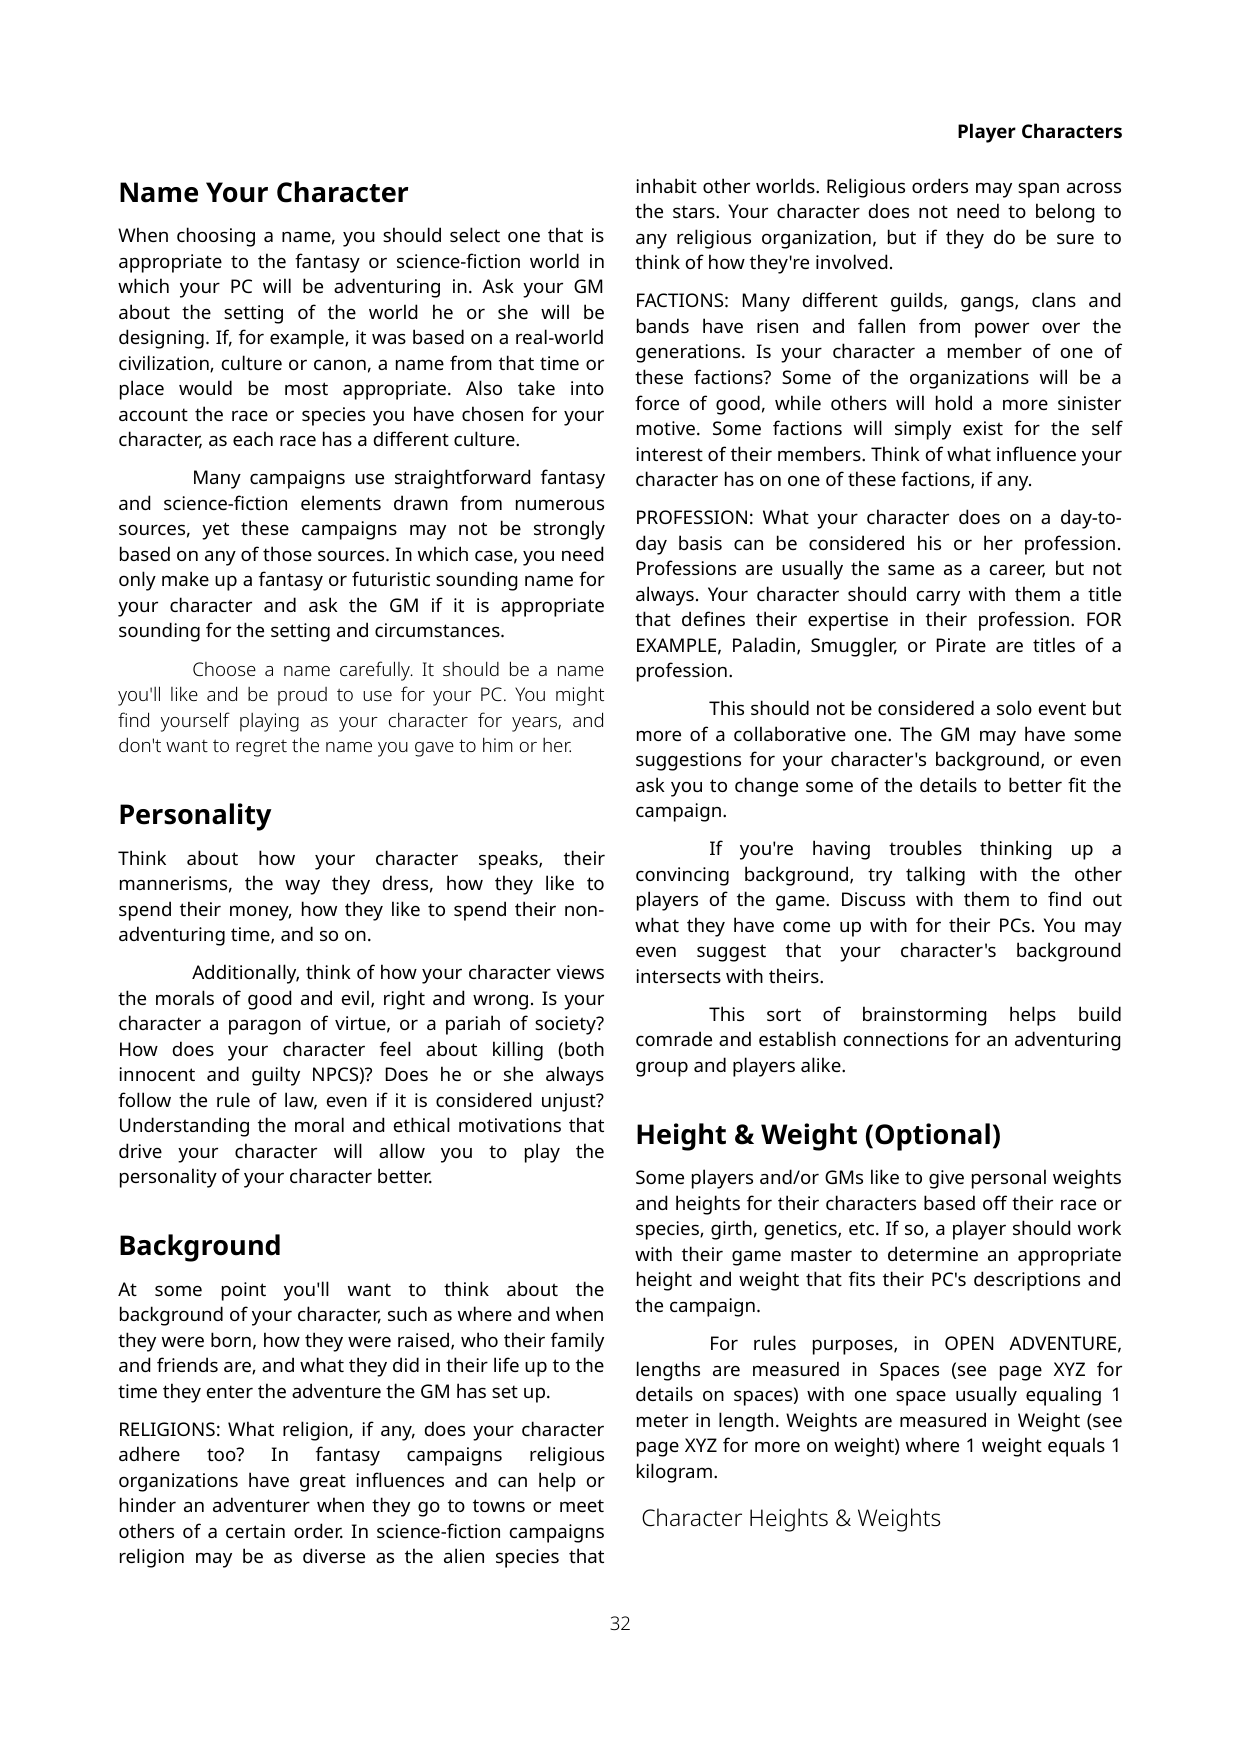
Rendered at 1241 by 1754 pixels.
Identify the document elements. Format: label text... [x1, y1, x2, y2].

text If you're having troubles thinking up a convincing background, try talking with the other players of the game. Discuss with them to find out what they have come up with for their PCs. You may even suggest that your character's background intersects with theirs. [635, 836, 1122, 989]
text Many campaigns use straightforward fantasy and science-fiction elements drawn from numerous sources, yet these campaigns may not be strongly based on any of those sources. In which case, you need only make up a fantasy or futuristic sounding name for your character and ask the GM if it is appropriate sounding for the setting and circumstances. [118, 465, 605, 643]
text Think about how your character speaks, their mannerisms, the way they dress, how they like to spend their money, how they like to spend their non-adventuring time, and so on. [118, 845, 605, 947]
subtitle Personality [118, 795, 605, 832]
text This should not be considered a solo event but more of a collaborative one. The GM may have some suggestions for your character's background, or even ask you to change some of the details to better fit the campaign. [635, 696, 1122, 823]
subtitle Height & Weight (Optional) [635, 1115, 1122, 1152]
text Name Your Character [118, 173, 605, 210]
text This sort of brainstorming helps build comrade and establish connections for an adventuring group and players alike. [635, 1001, 1122, 1078]
text inhabit other worlds. Religious orders may span across the stars. Your character does not need to belong to any religious organization, but if they do be sure to think of how they're involved. [635, 173, 1122, 275]
text At some point you'll want to think about the background of your character, such as where and when they were born, how they were raised, who their family and friends are, and what they did in their life up to the time they enter the adventure the GM has set up. [118, 1276, 605, 1403]
text For rules purposes, in OPEN ADVENTURE, lengths are measured in Spaces (see page XYZ for details on spaces) with one space usually equaling 1 meter in length. Weights are measured in Weight (see page XYZ for more on weight) where 1 weight equals 1 kilogram. [635, 1330, 1122, 1483]
text PROFESSION: What your character does on a day-to-day basis can be considered his or her profession. Professions are usually the same as a career, but not always. Your character should carry with them a title that defines their expertise in their profession. FOR EXAMPLE, Paladin, Smuggler, or Pirate are titles of a profession. [635, 504, 1122, 683]
text FACTIONS: Many different guilds, gangs, clans and bands have risen and fallen from power over the generations. Is your character a member of one of these factions? Some of the organizations will be a force of good, while others will hold a more sinister motive. Some factions will simply exist for the self interest of their members. Think of what influence your character has on one of these factions, if any. [635, 288, 1122, 492]
text When choosing a name, you should select one that is appropriate to the fantasy or science-fiction world in which your PC will be adventuring in. Ask your GM about the setting of the world he or she will be designing. If, for example, it was based on a real-world civilization, culture or canon, a name from that time or place would be most appropriate. Also take into account the race or species you have chosen for your character, as each race has a different culture. [118, 222, 605, 452]
text Some players and/or GMs like to give personal weights and heights for their characters based off their race or species, girth, genetics, etc. If so, a player should work with their game master to determine an appropriate height and weight that fits their PC's descriptions and the campaign. [635, 1165, 1122, 1318]
text Choose a name carefully. It should be a name you'll like and be proud to use for your PC. You might find yourself playing as your character for years, and don't want to regret the name you gave to him or her. [118, 656, 605, 758]
table_header Character Heights & Weights [635, 1496, 1122, 1539]
subtitle Background [118, 1227, 605, 1263]
text Additionally, think of how your character views the morals of good and evil, right and wrong. Is your character a paragon of virtue, or a pariah of society? How does your character feel about killing (both innocent and guilty NPCS)? Does he or she always follow the rule of law, even if it is considered unjust? Understanding the moral and ethical motivations that drive your character will allow you to play the personality of your character better. [118, 959, 605, 1189]
text RELIGIONS: What religion, if any, does your character adhere too? In fantasy campaigns religious organizations have great influences and can help or hinder an adventurer when they go to towns or meet others of a certain order. In science-fiction campaigns religion may be as diverse as the alien species that [118, 1416, 605, 1569]
